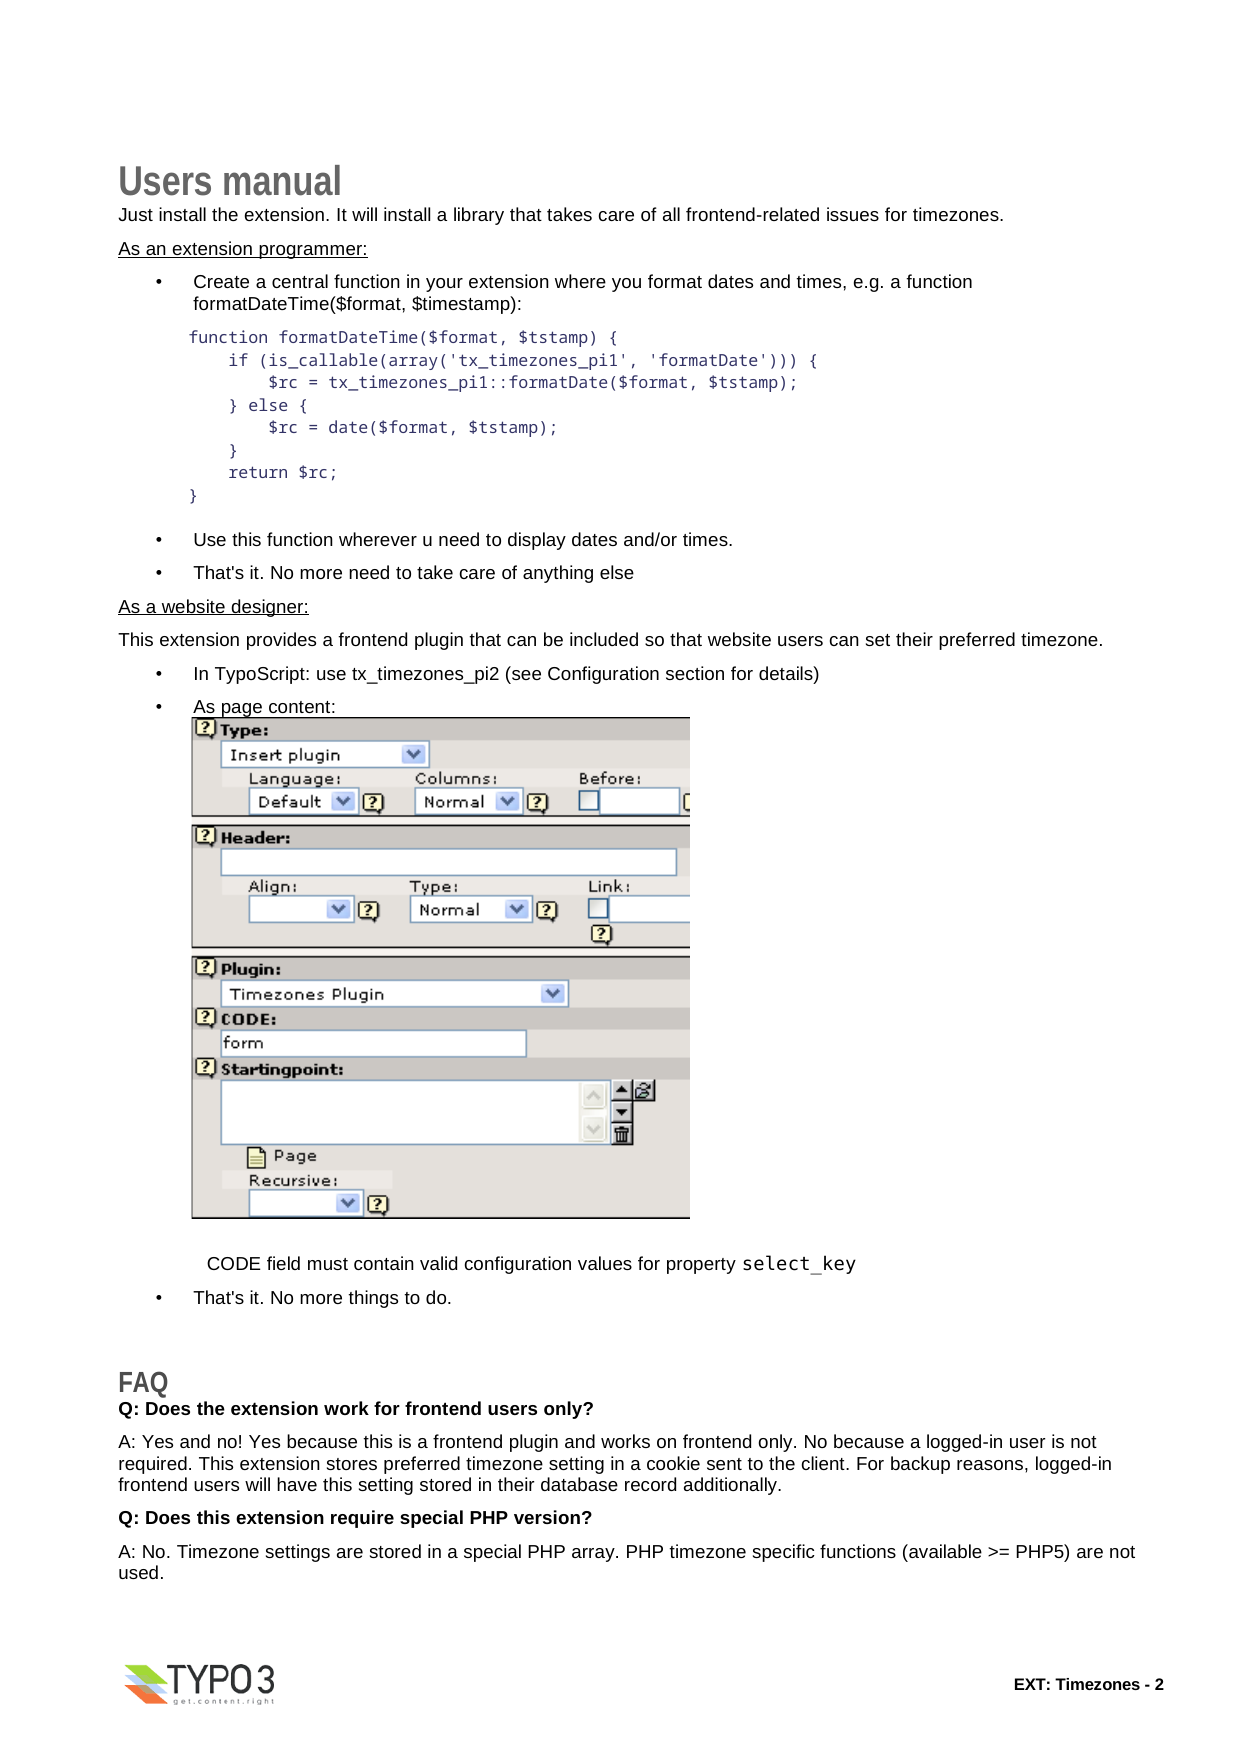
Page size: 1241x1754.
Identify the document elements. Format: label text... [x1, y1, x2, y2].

text A: No. Timezone settings are stored in a special PHP array. PHP timezone specific functions (available >= PHP5) are not used. [118, 1541, 1163, 1583]
list Create a central function in your extension where you format dates and times, e.g. a function formatDateTime($format, $timestamp): [156, 272, 1163, 314]
list In TypoScript: use tx_timezones_pi2 (see Configuration section for details) [156, 663, 1163, 684]
subtitle Users manual [118, 157, 1163, 205]
text } else { [118, 394, 1163, 416]
text A: Yes and no! Yes because this is a frontend plugin and works on frontend only. No because a logged-in user is not required. This extension stores preferred timezone setting in a cookie sent to the client. For backup reasons, logged-in frontend users will have this setting stored in their database record additionally. [118, 1432, 1163, 1495]
text Q: Does this extension require special PHP version? [118, 1507, 1163, 1528]
picture [191, 717, 690, 1219]
list That's it. No more things to do. [156, 1287, 1163, 1308]
text CODE field must contain valid configuration values for property select_key [118, 1253, 1163, 1274]
text This extension provides a frontend plugin that can be included so that website users can set their preferred timezone. [118, 629, 1163, 651]
text } [118, 439, 1163, 461]
text Just install the extension. It will install a library that takes care of all frontend-related issues for timezones. [118, 205, 1163, 226]
text } [118, 484, 1163, 506]
text $rc = tx_timezones_pi1::formatDate($format, $tstamp); [118, 371, 1163, 394]
text Q: Does the extension work for frontend users only? [118, 1398, 1163, 1419]
text if (is_callable(array('tx_timezones_pi1', 'formatDate'))) { [118, 349, 1163, 371]
text $rc = date($format, $tstamp); [118, 416, 1163, 439]
text function formatDateTime($format, $tstamp) { [118, 326, 1163, 349]
list That's it. No more need to take care of anything else [156, 562, 1163, 583]
subtitle FAQ [118, 1365, 1163, 1398]
picture [119, 1659, 280, 1710]
text return $rc; [118, 461, 1163, 484]
list As page content: [156, 697, 1163, 718]
text As a website designer: [118, 596, 1163, 617]
text As an extension programmer: [118, 238, 1163, 259]
list Use this function wherever u need to display dates and/or times. [156, 529, 1163, 550]
